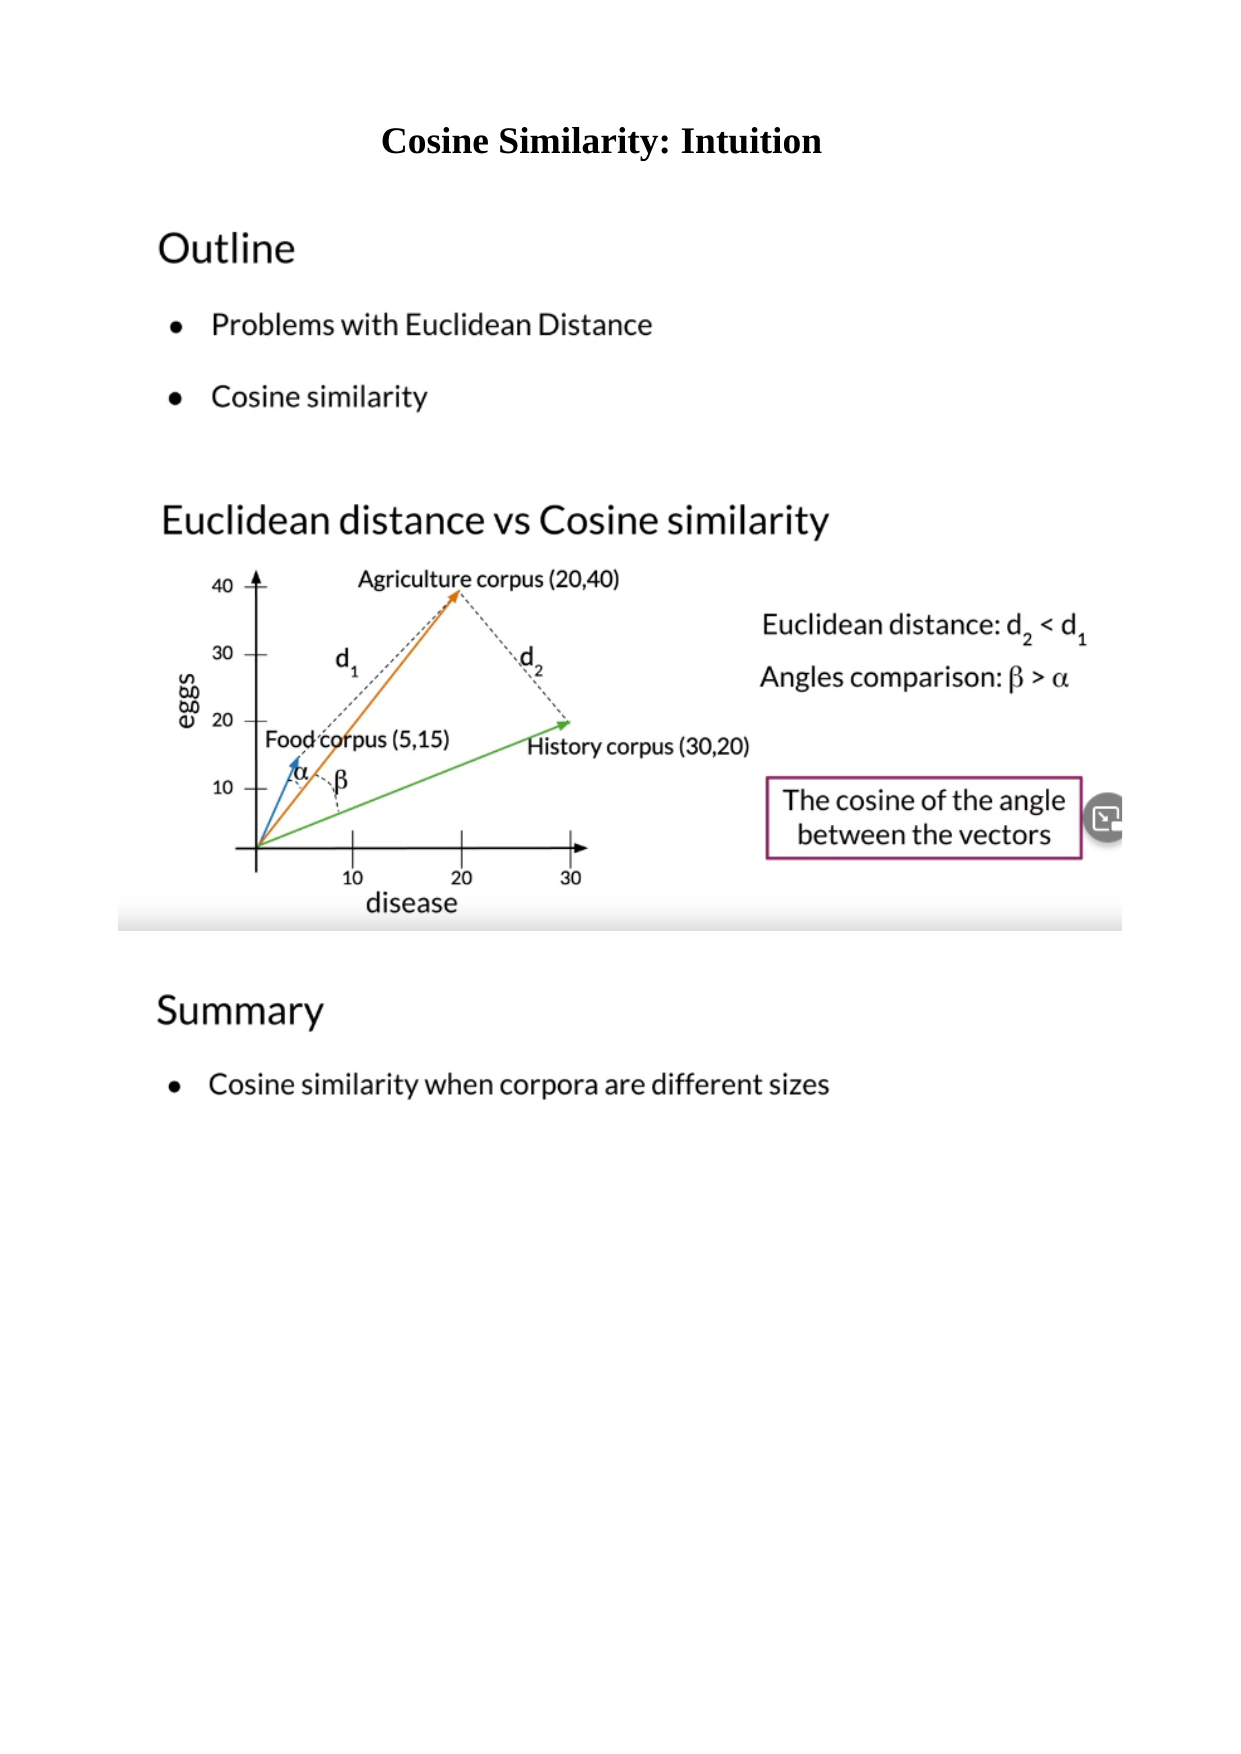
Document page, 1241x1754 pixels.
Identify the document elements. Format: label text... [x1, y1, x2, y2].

picture [118, 988, 1123, 1128]
picture [118, 219, 1123, 437]
subtitle Cosine Similarity: Intuition [118, 118, 1122, 161]
picture [118, 493, 1123, 931]
